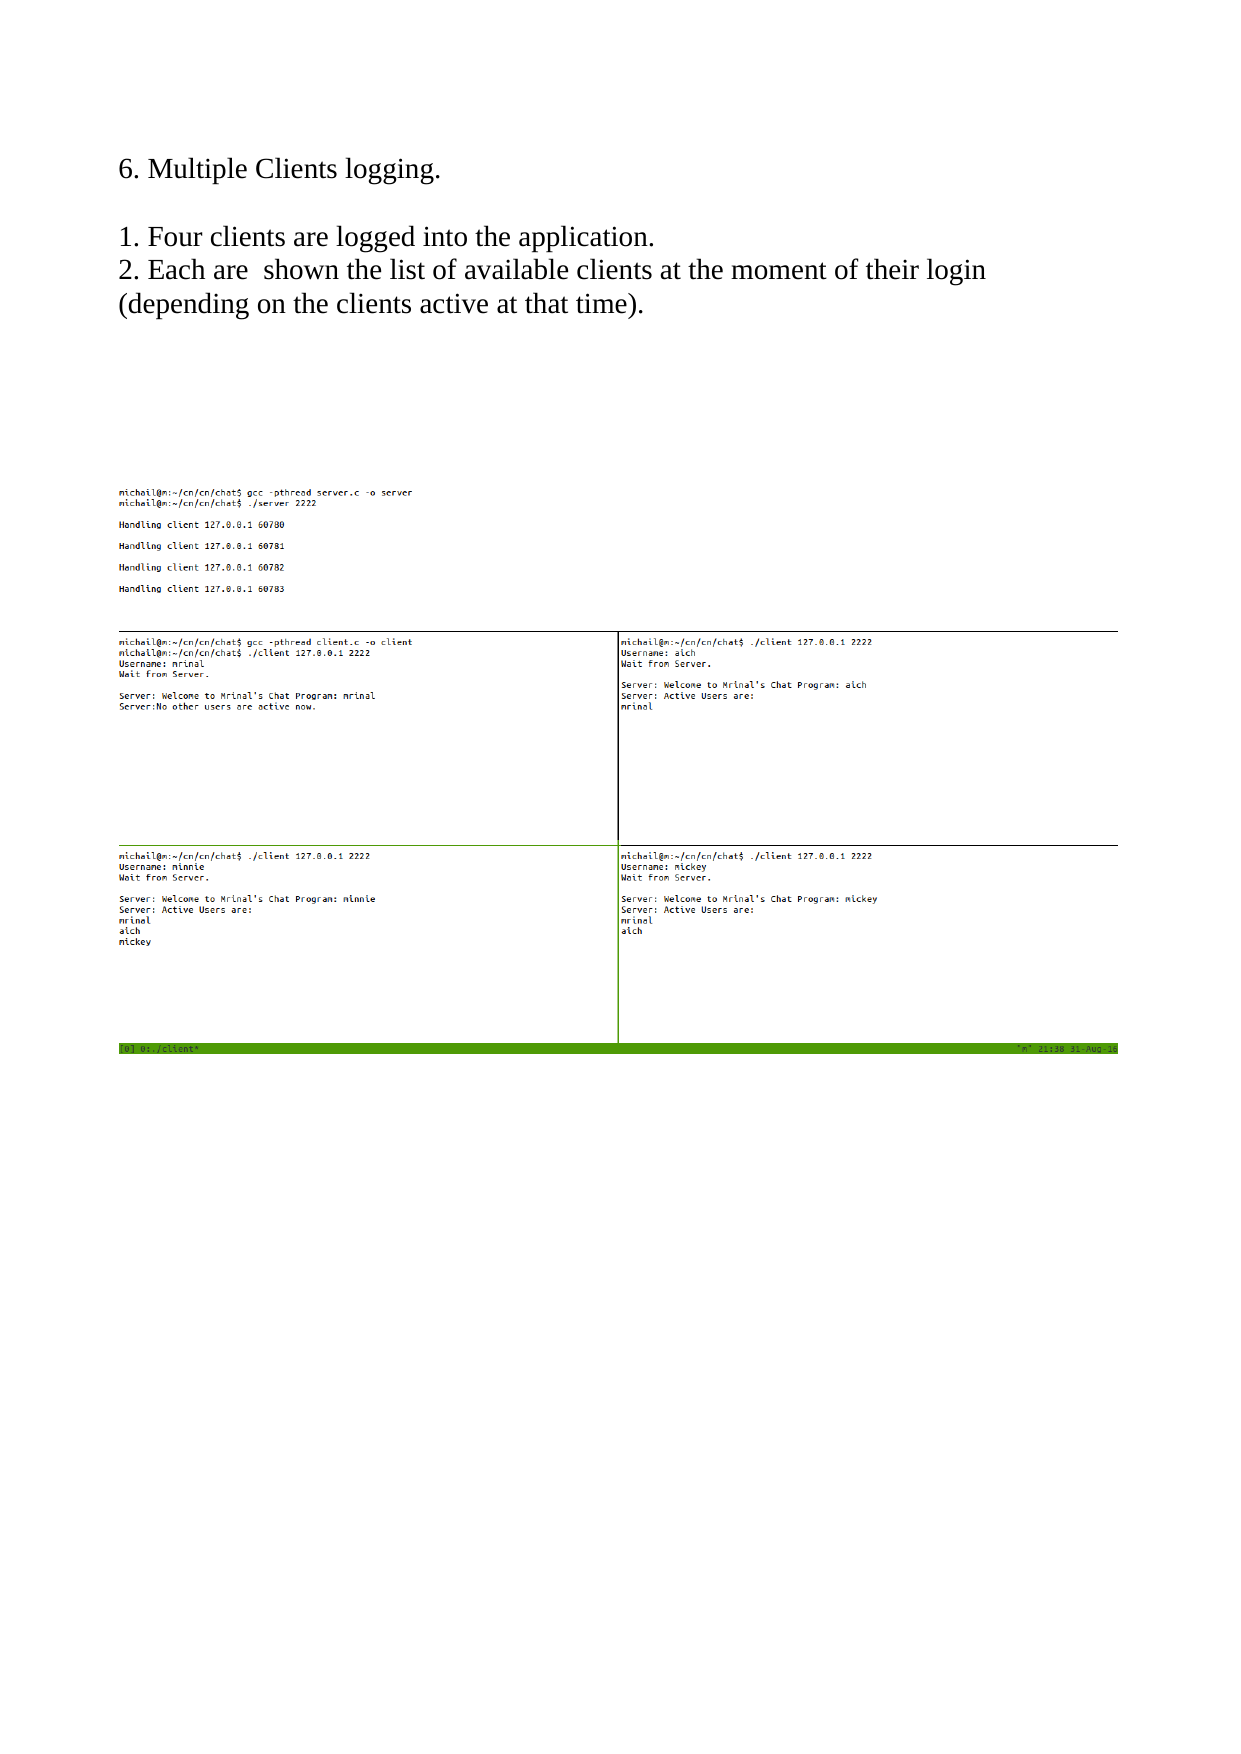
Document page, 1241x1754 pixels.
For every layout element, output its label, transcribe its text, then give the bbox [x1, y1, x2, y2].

text 2. Each are shown the list of available clients at the moment of their login (depending on the clients active at that time). [118, 252, 1122, 319]
text 1. Four clients are logged into the application. [118, 219, 1122, 252]
text 6. Multiple Clients logging. [118, 152, 1122, 185]
picture [118, 487, 1123, 1059]
